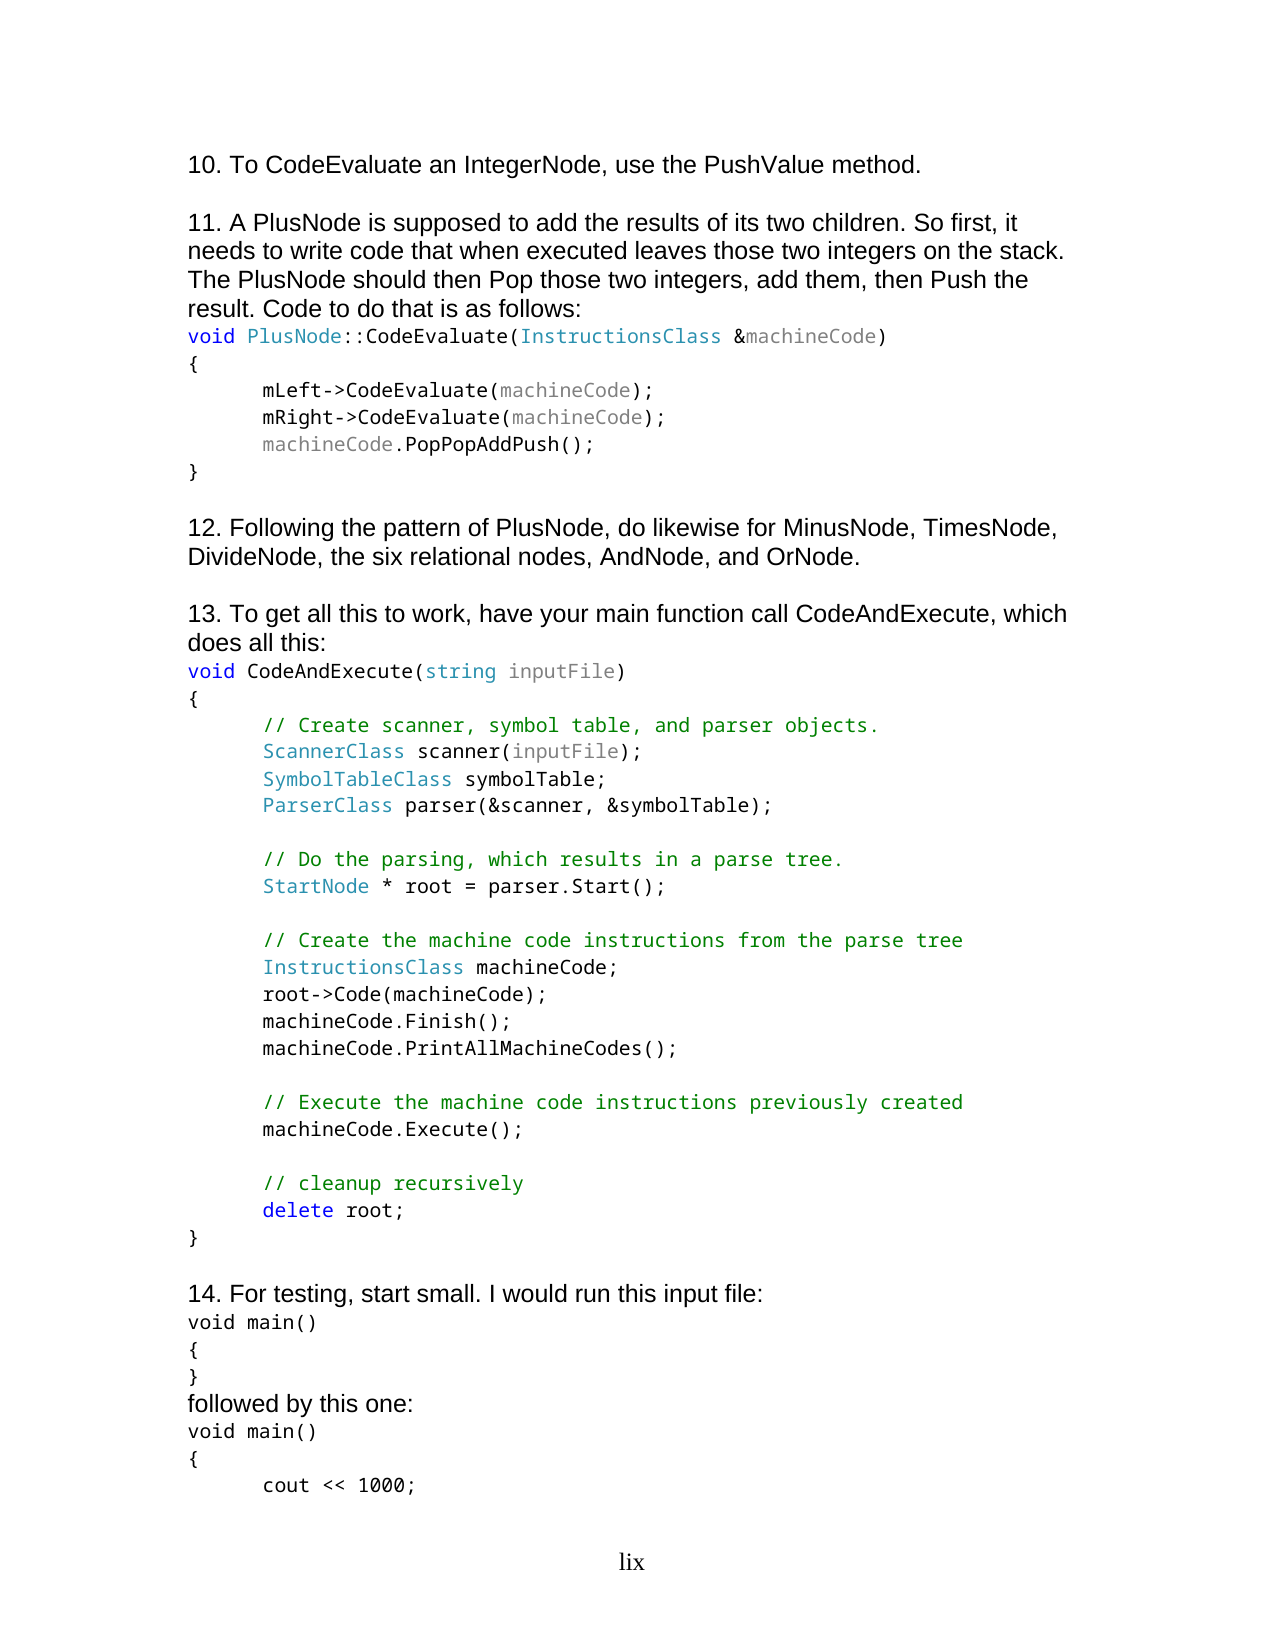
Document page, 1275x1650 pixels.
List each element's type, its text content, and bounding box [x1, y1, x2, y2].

text mLeft->CodeEvaluate(machineCode); [187, 376, 1087, 403]
text machineCode.PrintAllMachineCodes(); [187, 1034, 1087, 1062]
text void main() [187, 1418, 1087, 1444]
text void PlusNode::CodeEvaluate(InstructionsClass &machineCode) [187, 322, 1087, 349]
text StartNode * root = parser.Start(); [187, 873, 1087, 900]
text 11. A PlusNode is supposed to add the results of its two children. So first, it needs to write code that when executed leaves those two integers on the stack. The PlusNode should then Pop those two integers, add them, then Push the result. Code to do that is as follows: [187, 207, 1087, 322]
text cout << 1000; [187, 1472, 1087, 1498]
text mRight->CodeEvaluate(machineCode); [187, 403, 1087, 430]
text InstructionsClass machineCode; [187, 954, 1087, 981]
text SymbolTableClass symbolTable; [187, 765, 1087, 792]
text ScannerClass scanner(inputFile); [187, 738, 1087, 765]
text 10. To CodeEvaluate an IntegerNode, use the PushValue method. [187, 150, 1087, 179]
text root->Code(machineCode); [187, 981, 1087, 1008]
text } [187, 1362, 1087, 1389]
text ParserClass parser(&scanner, &symbolTable); [187, 792, 1087, 819]
text { [187, 1335, 1087, 1362]
text // Do the parsing, which results in a parse tree. [187, 846, 1087, 873]
text // cleanup recursively [187, 1169, 1087, 1196]
text void CodeAndExecute(string inputFile) [187, 657, 1087, 684]
text machineCode.PopPopAddPush(); [187, 430, 1087, 457]
text machineCode.Finish(); [187, 1008, 1087, 1034]
text followed by this one: [187, 1389, 1087, 1418]
text 14. For testing, start small. I would run this input file: [187, 1279, 1087, 1308]
text } [187, 1223, 1087, 1250]
text 12. Following the pattern of PlusNode, do likewise for MinusNode, TimesNode, DivideNode, the six relational nodes, AndNode, and OrNode. [187, 513, 1087, 571]
text void main() [187, 1308, 1087, 1335]
text } [187, 457, 1087, 484]
text // Create scanner, symbol table, and parser objects. [187, 711, 1087, 738]
text 13. To get all this to work, have your main function call CodeAndExecute, which does all this: [187, 599, 1087, 657]
text { [187, 1444, 1087, 1472]
text { [187, 684, 1087, 711]
text // Execute the machine code instructions previously created [187, 1088, 1087, 1116]
text machineCode.Execute(); [187, 1116, 1087, 1142]
text { [187, 349, 1087, 376]
text delete root; [187, 1196, 1087, 1223]
text // Create the machine code instructions from the parse tree [187, 927, 1087, 954]
